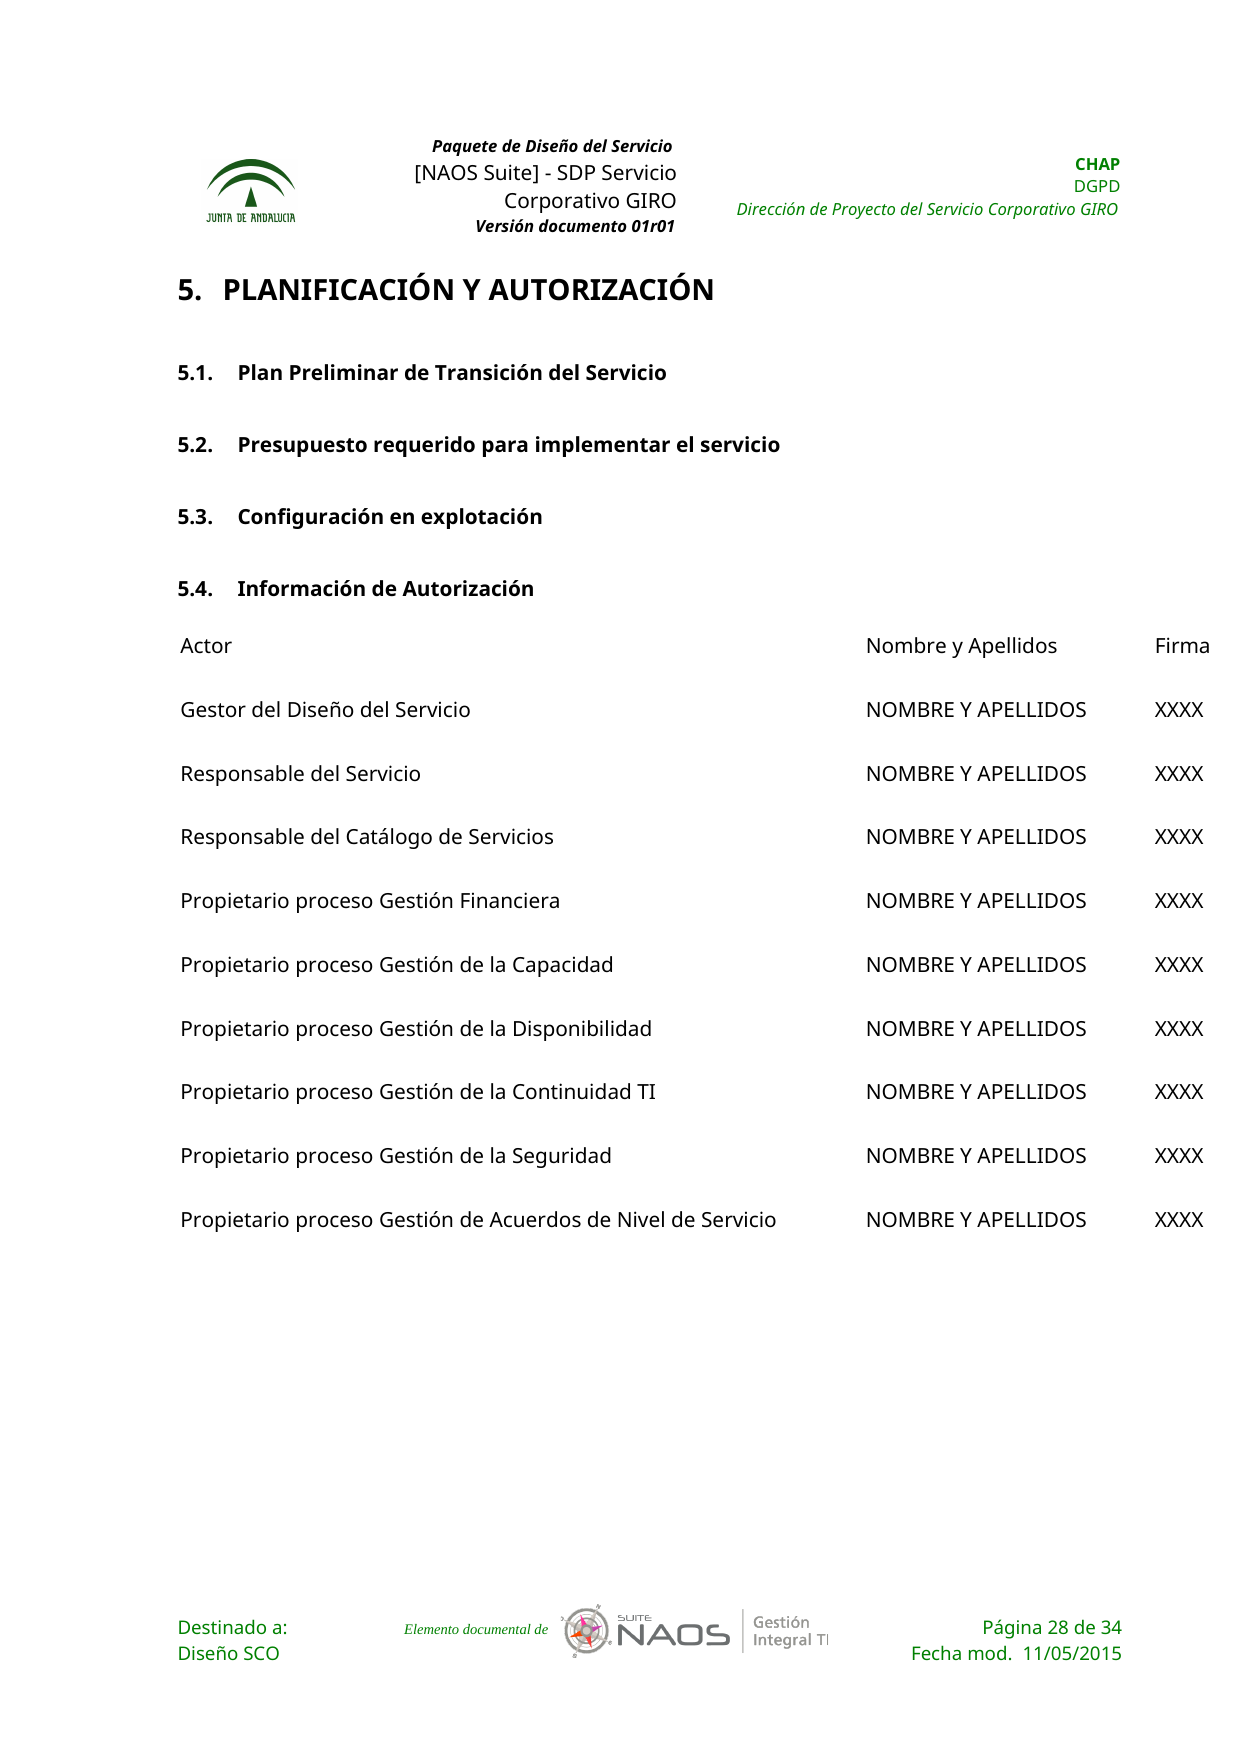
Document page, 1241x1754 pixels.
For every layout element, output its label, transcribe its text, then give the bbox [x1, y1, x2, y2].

table_cell XXXX [1152, 820, 1240, 883]
table_cell NOMBRE Y APELLIDOS [863, 820, 1152, 883]
table_cell NOMBRE Y APELLIDOS [863, 1075, 1152, 1138]
table_cell NOMBRE Y APELLIDOS [863, 756, 1152, 819]
table_cell Propietario proceso Gestión de la Disponibilidad [177, 1011, 863, 1074]
subtitle Configuración en explotación [177, 502, 1122, 530]
table_cell NOMBRE Y APELLIDOS [863, 947, 1152, 1011]
table_cell Responsable del Servicio [177, 756, 863, 819]
table_cell Propietario proceso Gestión de la Seguridad [177, 1138, 863, 1202]
table_cell NOMBRE Y APELLIDOS [863, 1138, 1152, 1202]
picture [201, 159, 298, 226]
table_cell NOMBRE Y APELLIDOS [863, 692, 1152, 756]
table_cell XXXX [1152, 756, 1240, 819]
table_cell XXXX [1152, 1202, 1240, 1266]
table_header Firma [1152, 628, 1240, 692]
subtitle Plan Preliminar de Transición del Servicio [177, 358, 1122, 386]
table_cell XXXX [1152, 947, 1240, 1011]
table_header Actor [177, 628, 863, 692]
table_cell Gestor del Diseño del Servicio [177, 692, 863, 756]
table_cell XXXX [1152, 1138, 1240, 1202]
subtitle Presupuesto requerido para implementar el servicio [177, 430, 1122, 458]
table_cell XXXX [1152, 692, 1240, 756]
subtitle Planificación Y Autorización [177, 269, 1122, 308]
table_header Nombre y Apellidos [863, 628, 1152, 692]
table_cell Propietario proceso Gestión de Acuerdos de Nivel de Servicio [177, 1202, 863, 1266]
table_cell Propietario proceso Gestión Financiera [177, 883, 863, 947]
subtitle Información de Autorización [177, 574, 1122, 602]
table_cell Propietario proceso Gestión de la Capacidad [177, 947, 863, 1011]
picture [560, 1604, 829, 1658]
table_cell XXXX [1152, 1075, 1240, 1138]
table_cell Propietario proceso Gestión de la Continuidad TI [177, 1075, 863, 1138]
table_cell Responsable del Catálogo de Servicios [177, 820, 863, 883]
table_cell XXXX [1152, 883, 1240, 947]
table_cell NOMBRE Y APELLIDOS [863, 1011, 1152, 1074]
table_cell NOMBRE Y APELLIDOS [863, 1202, 1152, 1266]
table_cell XXXX [1152, 1011, 1240, 1074]
table_cell NOMBRE Y APELLIDOS [863, 883, 1152, 947]
